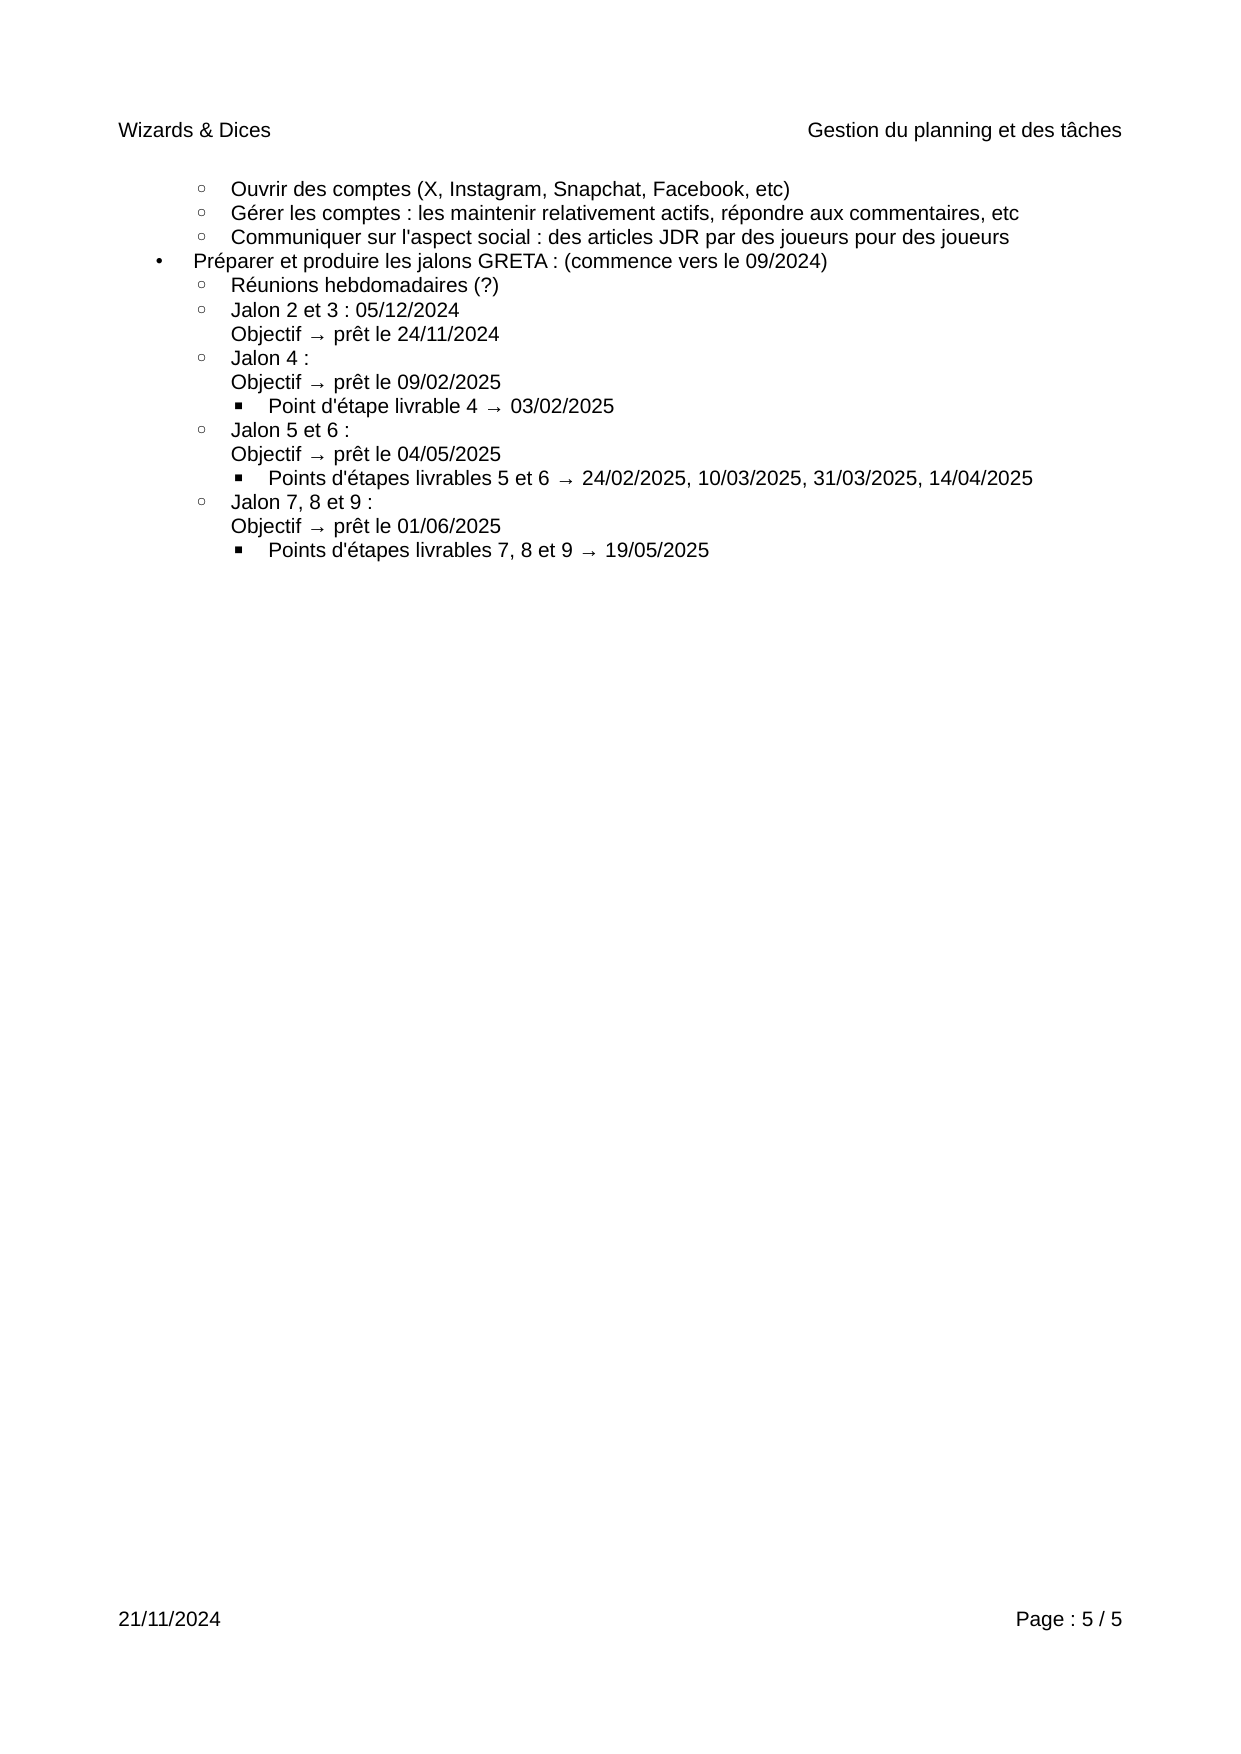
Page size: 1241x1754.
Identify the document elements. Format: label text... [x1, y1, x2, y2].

list Objectif → prêt le 09/02/2025 [193, 369, 1122, 393]
list Gérer les comptes : les maintenir relativement actifs, répondre aux commentaires, etc [193, 201, 1122, 225]
list Objectif → prêt le 04/05/2025 [193, 442, 1122, 466]
list Jalon 5 et 6 : [193, 417, 1122, 442]
list Points d'étapes livrables 7, 8 et 9 → 19/05/2025 [231, 538, 1122, 562]
list Communiquer sur l'aspect social : des articles JDR par des joueurs pour des joueurs [193, 225, 1122, 249]
list Objectif → prêt le 24/11/2024 [193, 321, 1122, 345]
list Préparer et produire les jalons GRETA : (commence vers le 09/2024) [156, 249, 1122, 273]
list Point d'étape livrable 4 → 03/02/2025 [231, 393, 1122, 417]
list Réunions hebdomadaires (?) [193, 273, 1122, 297]
list Jalon 2 et 3 : 05/12/2024 [193, 297, 1122, 321]
list Points d'étapes livrables 5 et 6 → 24/02/2025, 10/03/2025, 31/03/2025, 14/04/2025 [231, 466, 1122, 489]
list Ouvrir des comptes (X, Instagram, Snapchat, Facebook, etc) [193, 177, 1122, 201]
list Jalon 7, 8 et 9 : [193, 489, 1122, 514]
list Objectif → prêt le 01/06/2025 [193, 514, 1122, 538]
list Jalon 4 : [193, 345, 1122, 369]
